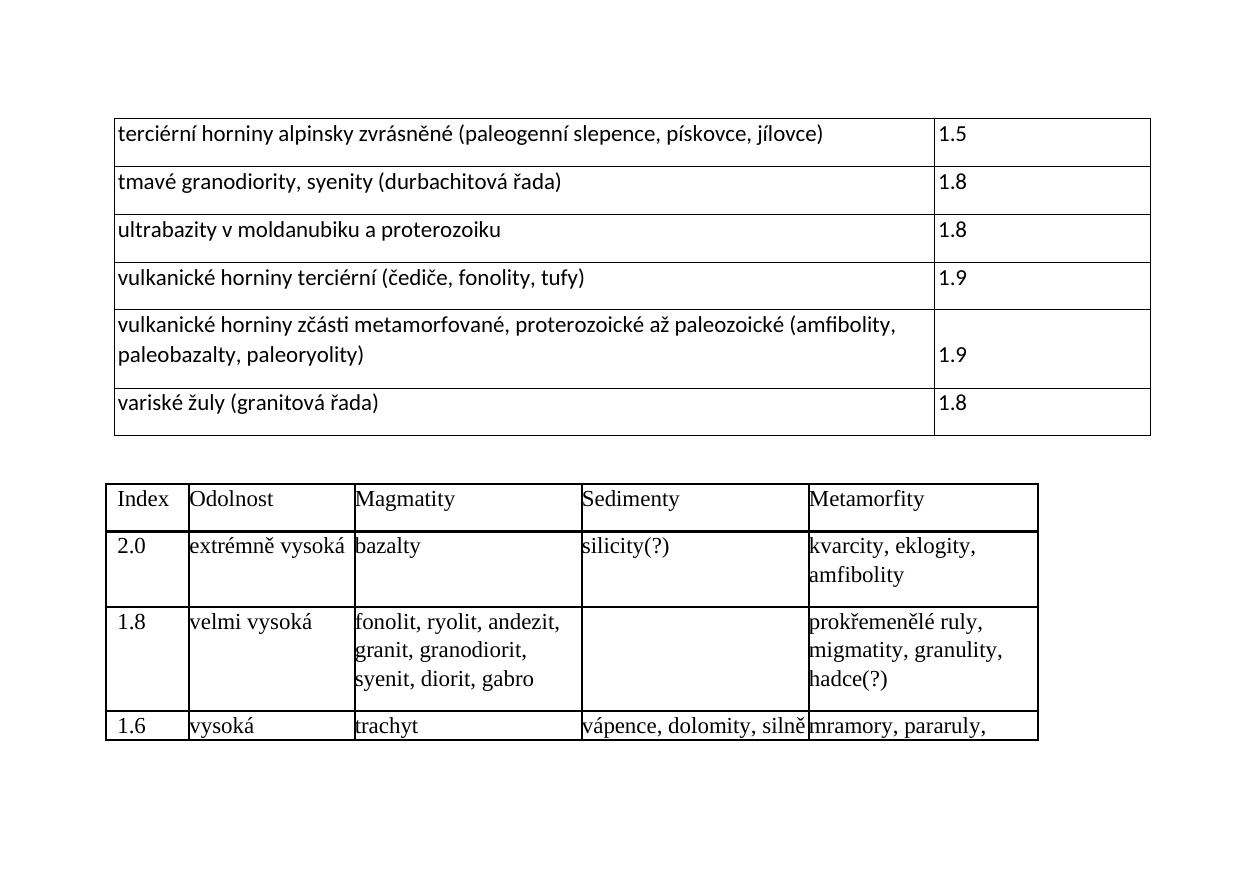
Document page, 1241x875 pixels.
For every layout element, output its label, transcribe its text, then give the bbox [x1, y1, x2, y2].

table_cell mramory, pararuly, [810, 712, 1037, 738]
table_header Index [107, 485, 188, 530]
table_cell silicity(?) [583, 533, 808, 606]
table_cell 1.6 [107, 712, 188, 738]
table_cell [583, 608, 808, 710]
table_cell bazalty [356, 533, 581, 606]
table_cell variské žuly (granitová řada) [115, 389, 934, 435]
table_cell 1.9 [935, 263, 1150, 309]
table_cell vysoká [190, 712, 354, 738]
table_cell 1.8 [935, 167, 1150, 214]
table_cell trachyt [356, 712, 581, 738]
table_cell vulkanické horniny zčásti metamorfované, proterozoické až paleozoické (amfibolity, paleobazalty, paleoryolity) [115, 310, 934, 387]
table_cell velmi vysoká [190, 608, 354, 710]
table_cell 1.9 [935, 310, 1150, 387]
table_header Magmatity [356, 485, 581, 530]
table_cell ultrabazity v moldanubiku a proterozoiku [115, 215, 934, 262]
table_cell extrémně vysoká [190, 533, 354, 606]
table_header Sedimenty [583, 485, 808, 530]
table_cell 1.5 [935, 119, 1150, 166]
table_cell prokřemenělé ruly, migmatity, granulity, hadce(?) [810, 608, 1037, 710]
table_cell 1.8 [935, 389, 1150, 435]
table_cell vápence, dolomity, silně [583, 712, 808, 738]
table_cell kvarcity, eklogity, amfibolity [810, 533, 1037, 606]
table_cell vulkanické horniny terciérní (čediče, fonolity, tufy) [115, 263, 934, 309]
table_cell fonolit, ryolit, andezit, granit, granodiorit, syenit, diorit, gabro [356, 608, 581, 710]
table_header Metamorfity [810, 485, 1037, 530]
table_cell 1.8 [107, 608, 188, 710]
table_cell 1.8 [935, 215, 1150, 262]
table_header Odolnost [190, 485, 354, 530]
table_cell tmavé granodiority, syenity (durbachitová řada) [115, 167, 934, 214]
table_cell 2.0 [107, 533, 188, 606]
table_cell terciérní horniny alpinsky zvrásněné (paleogenní slepence, pískovce, jílovce) [115, 119, 934, 166]
